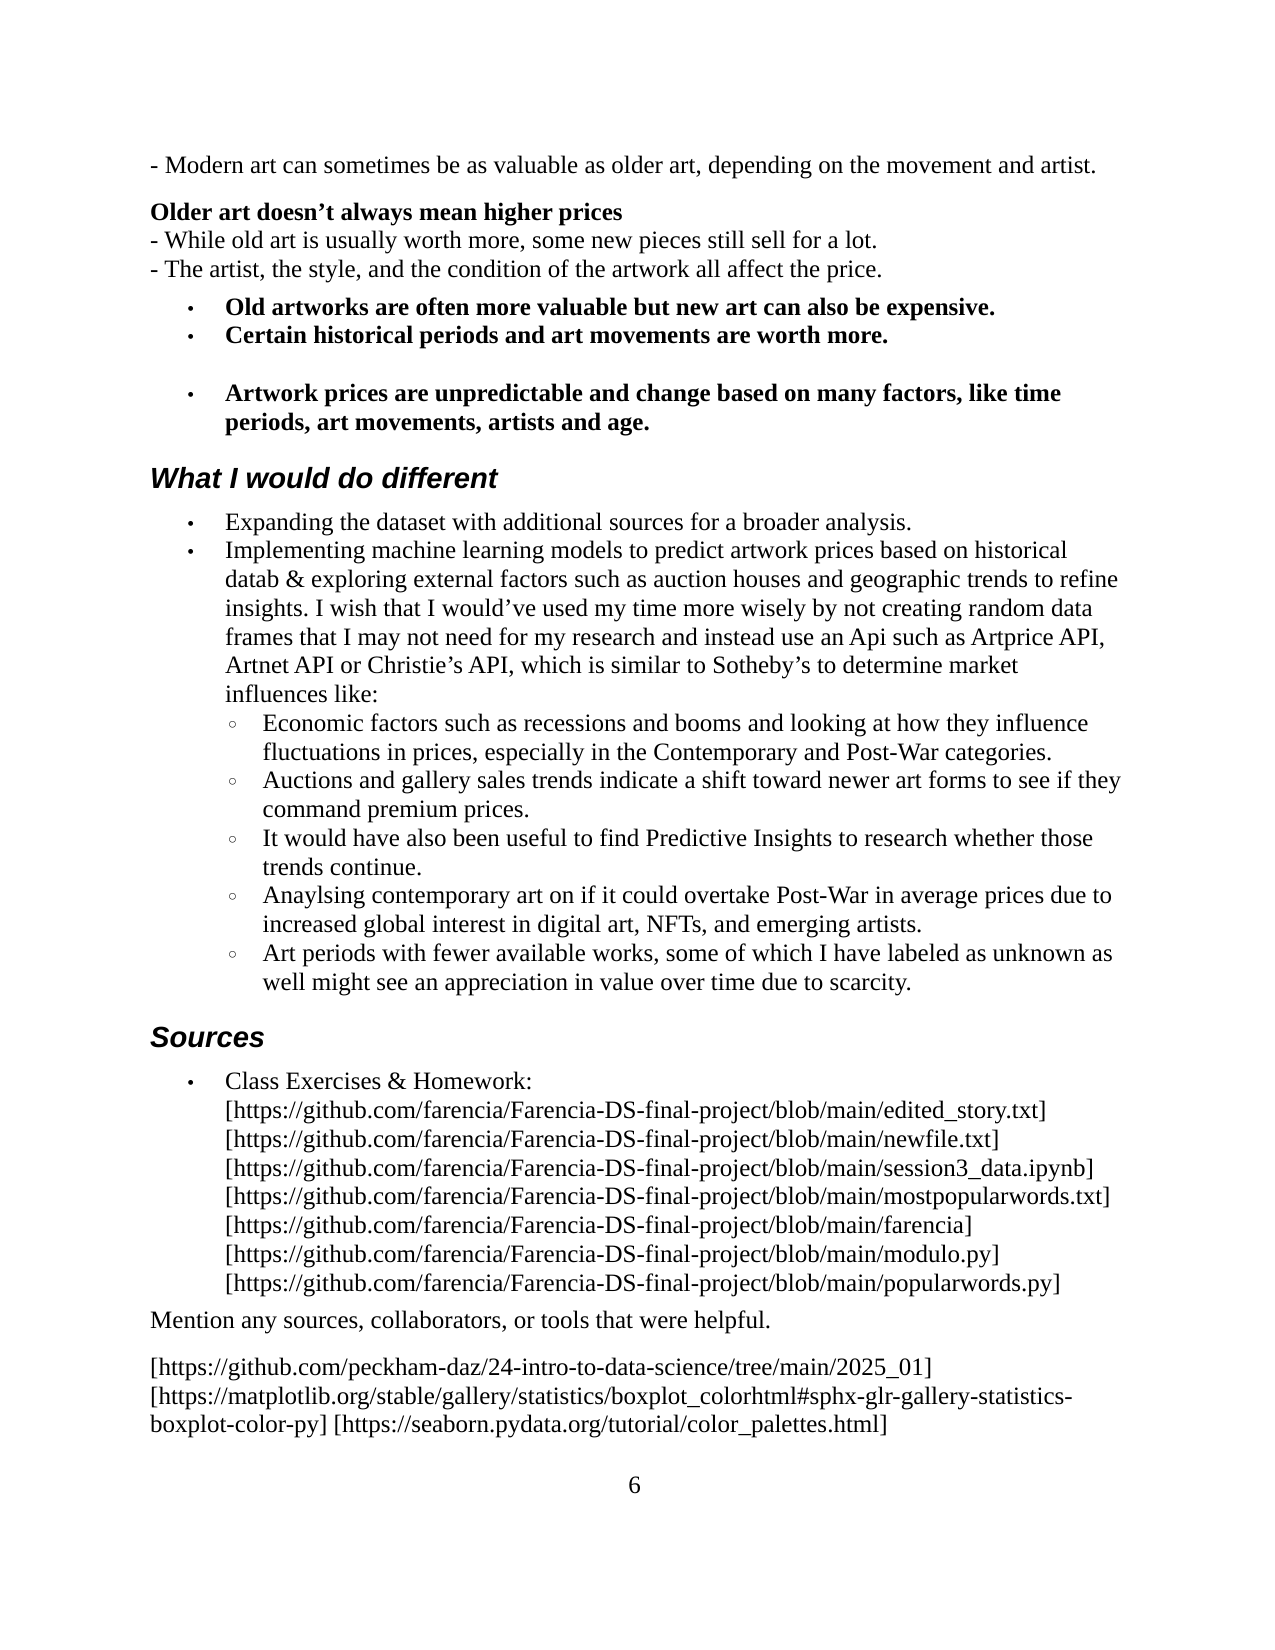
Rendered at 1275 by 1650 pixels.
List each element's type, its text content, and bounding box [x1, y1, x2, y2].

list Art periods with fewer available works, some of which I have labeled as unknown as well might see an appreciation in value over time due to scarcity. [225, 938, 1125, 995]
subtitle What I would do different [150, 461, 1125, 494]
text Mention any sources, collaborators, or tools that were helpful. [150, 1305, 1125, 1334]
text [https://github.com/peckham-daz/24-intro-to-data-science/tree/main/2025_01] [https://matplotlib.org/stable/gallery/statistics/boxplot_colorhtml#sphx-glr-gallery-statistics-boxplot-color-py] [https://seaborn.pydata.org/tutorial/color_palettes.html] [150, 1352, 1125, 1438]
text Older art doesn’t always mean higher prices - While old art is usually worth more, some new pieces still sell for a lot. - The artist, the style, and the condition of the artwork all affect the price. [150, 197, 1125, 283]
list Class Exercises & Homework: [https://github.com/farencia/Farencia-DS-final-project/blob/main/edited_story.txt] [https://github.com/farencia/Farencia-DS-final-project/blob/main/newfile.txt] [https://github.com/farencia/Farencia-DS-final-project/blob/main/session3_data.ipynb] [https://github.com/farencia/Farencia-DS-final-project/blob/main/mostpopularwords.txt] [https://github.com/farencia/Farencia-DS-final-project/blob/main/farencia] [https://github.com/farencia/Farencia-DS-final-project/blob/main/modulo.py] [https://github.com/farencia/Farencia-DS-final-project/blob/main/popularwords.py] [187, 1066, 1125, 1296]
text - Modern art can sometimes be as valuable as older art, depending on the movement and artist. [150, 150, 1125, 179]
list Implementing machine learning models to predict artwork prices based on historical datab & exploring external factors such as auction houses and geographic trends to refine insights. I wish that I would’ve used my time more wisely by not creating random data frames that I may not need for my research and instead use an Api such as Artprice API, Artnet API or Christie’s API, which is similar to Sotheby’s to determine market influences like: [187, 535, 1125, 708]
list Economic factors such as recessions and booms and looking at how they influence fluctuations in prices, especially in the Contemporary and Post-War categories. [225, 708, 1125, 765]
list Anaylsing contemporary art on if it could overtake Post-War in average prices due to increased global interest in digital art, NFTs, and emerging artists. [225, 880, 1125, 938]
list Certain historical periods and art movements are worth more. [187, 321, 1125, 378]
list Expanding the dataset with additional sources for a broader analysis. [187, 507, 1125, 535]
list It would have also been useful to find Predictive Insights to research whether those trends continue. [225, 823, 1125, 880]
list Artwork prices are unpredictable and change based on many factors, like time periods, art movements, artists and age. [187, 378, 1125, 436]
list Auctions and gallery sales trends indicate a shift toward newer art forms to see if they command premium prices. [225, 765, 1125, 823]
list Old artworks are often more valuable but new art can also be expensive. [187, 292, 1125, 321]
subtitle Sources [150, 1020, 1125, 1054]
